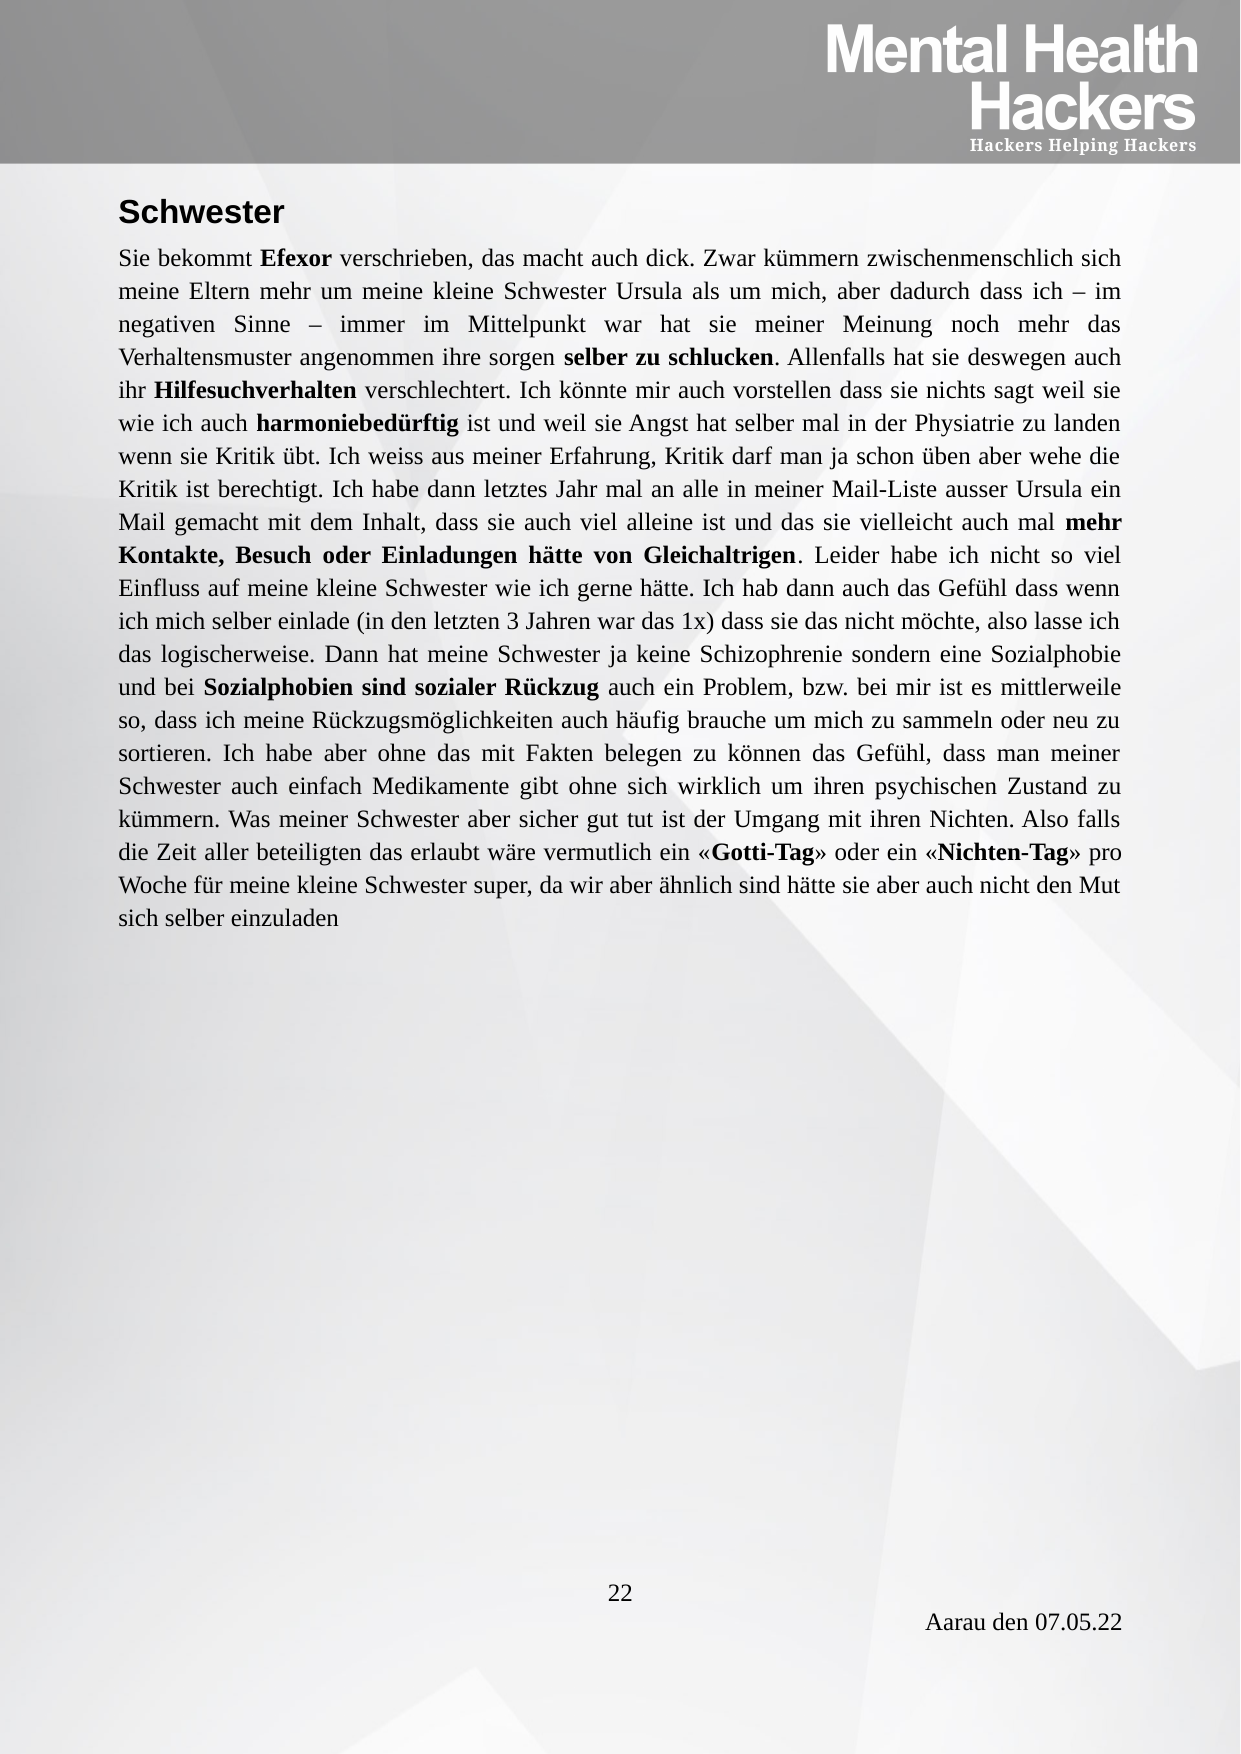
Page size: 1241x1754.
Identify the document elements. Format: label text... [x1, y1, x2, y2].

subtitle Schwester [118, 192, 1122, 231]
text Sie bekommt Efexor verschrieben, das macht auch dick. Zwar kümmern zwischenmenschlich sich meine Eltern mehr um meine kleine Schwester Ursula als um mich, aber dadurch dass ich – im negativen Sinne – immer im Mittelpunkt war hat sie meiner Meinung noch mehr das Verhaltensmuster angenommen ihre sorgen selber zu schlucken. Allenfalls hat sie deswegen auch ihr Hilfesuchverhalten verschlechtert. Ich könnte mir auch vorstellen dass sie nichts sagt weil sie wie ich auch harmoniebedürftig ist und weil sie Angst hat selber mal in der Physiatrie zu landen wenn sie Kritik übt. Ich weiss aus meiner Erfahrung, Kritik darf man ja schon üben aber wehe die Kritik ist berechtigt. Ich habe dann letztes Jahr mal an alle in meiner Mail-Liste ausser Ursula ein Mail gemacht mit dem Inhalt, dass sie auch viel alleine ist und das sie vielleicht auch mal mehr Kontakte, Besuch oder Einladungen hätte von Gleichaltrigen. Leider habe ich nicht so viel Einfluss auf meine kleine Schwester wie ich gerne hätte. Ich hab dann auch das Gefühl dass wenn ich mich selber einlade (in den letzten 3 Jahren war das 1x) dass sie das nicht möchte, also lasse ich das logischerweise. Dann hat meine Schwester ja keine Schizophrenie sondern eine Sozialphobie und bei Sozialphobien sind sozialer Rückzug auch ein Problem, bzw. bei mir ist es mittlerweile so, dass ich meine Rückzugsmöglichkeiten auch häufig brauche um mich zu sammeln oder neu zu sortieren. Ich habe aber ohne das mit Fakten belegen zu können das Gefühl, dass man meiner Schwester auch einfach Medikamente gibt ohne sich wirklich um ihren psychischen Zustand zu kümmern. Was meiner Schwester aber sicher gut tut ist der Umgang mit ihren Nichten. Also falls die Zeit aller beteiligten das erlaubt wäre vermutlich ein «Gotti-Tag» oder ein «Nichten-Tag» pro Woche für meine kleine Schwester super, da wir aber ähnlich sind hätte sie aber auch nicht den Mut sich selber einzuladen [118, 243, 1122, 932]
picture [0, 0, 1241, 1754]
